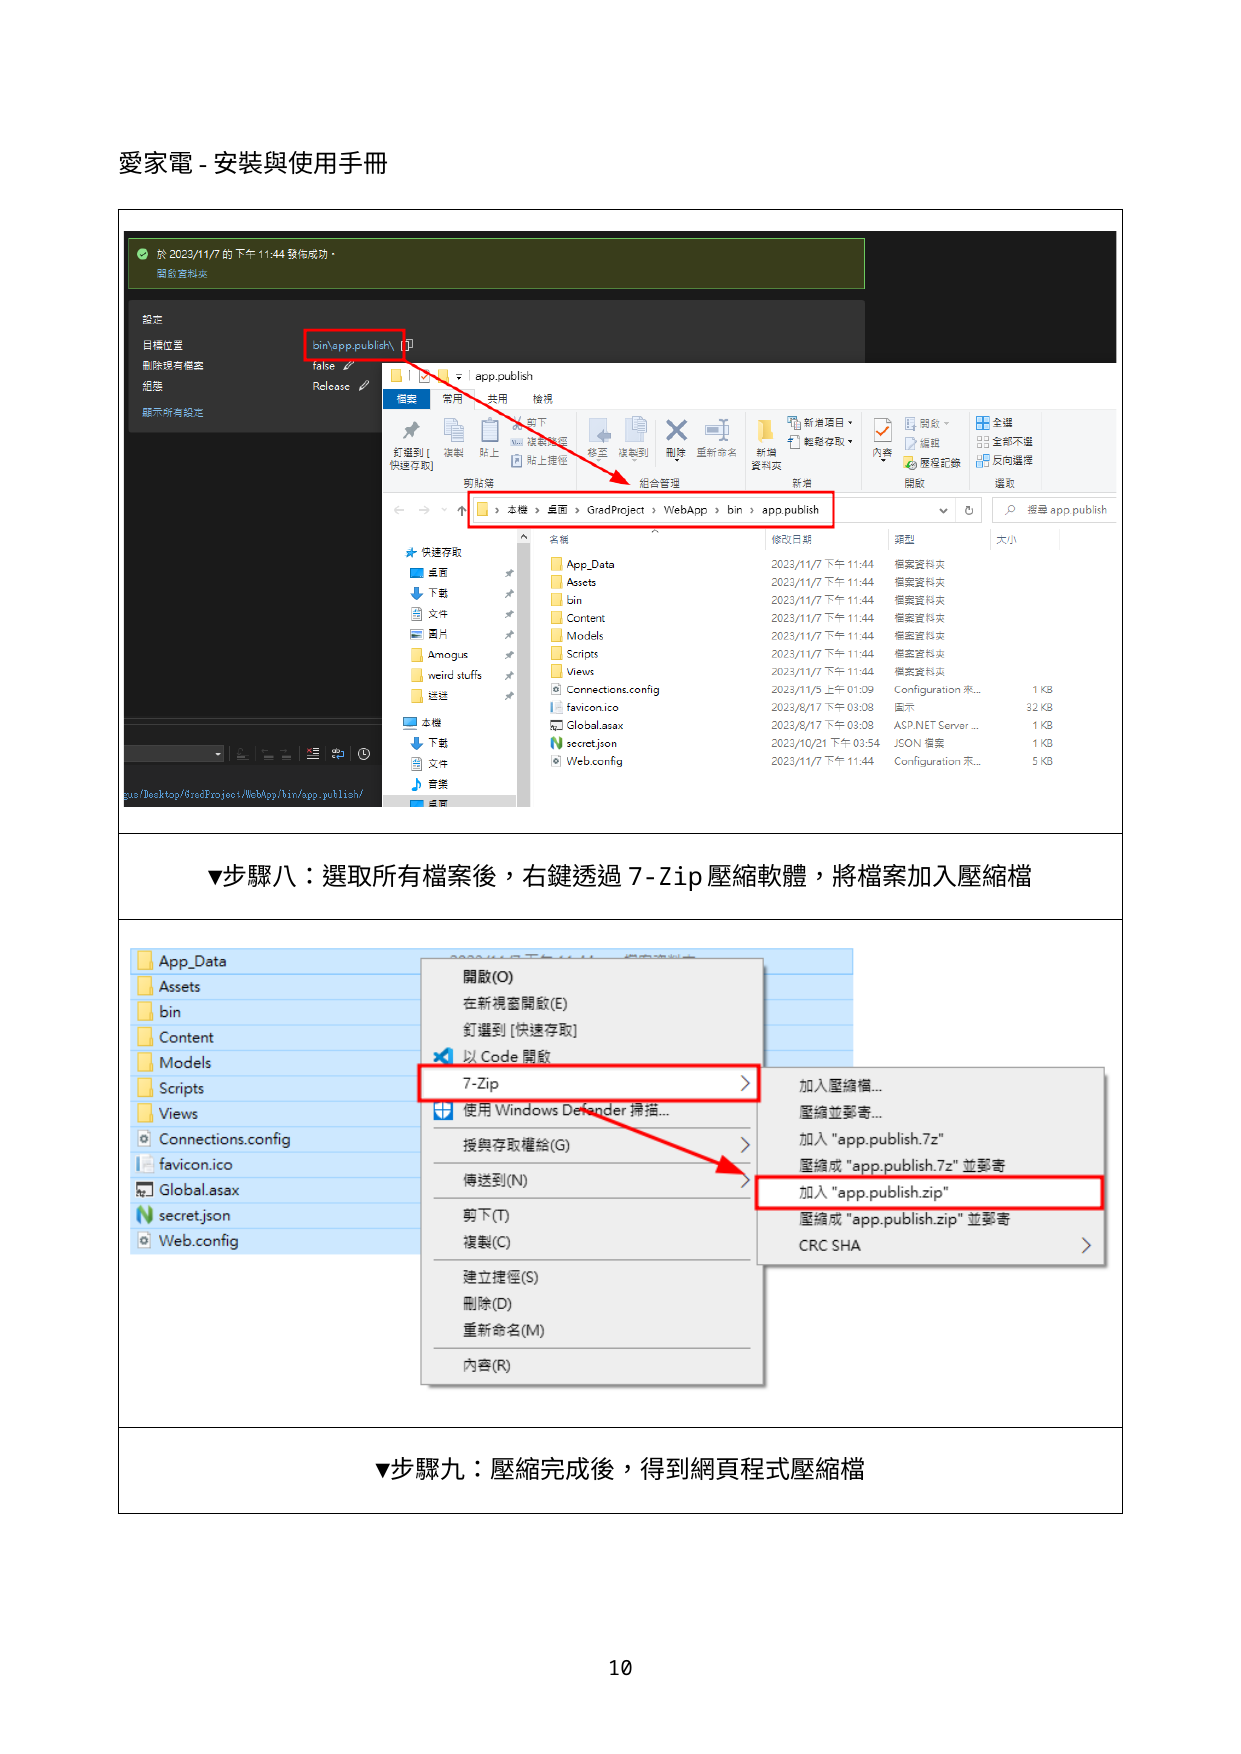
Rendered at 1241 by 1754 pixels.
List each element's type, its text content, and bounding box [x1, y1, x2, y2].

table_cell ▼步驟九：壓縮完成後，得到網頁程式壓縮檔 [119, 1428, 1122, 1512]
table_cell [119, 920, 1122, 1427]
picture [123, 941, 1117, 1401]
table_cell [119, 210, 1122, 833]
table_cell ▼步驟八：選取所有檔案後，右鍵透過7-Zip壓縮軟體，將檔案加入壓縮檔 [119, 834, 1122, 919]
picture [123, 231, 1117, 807]
